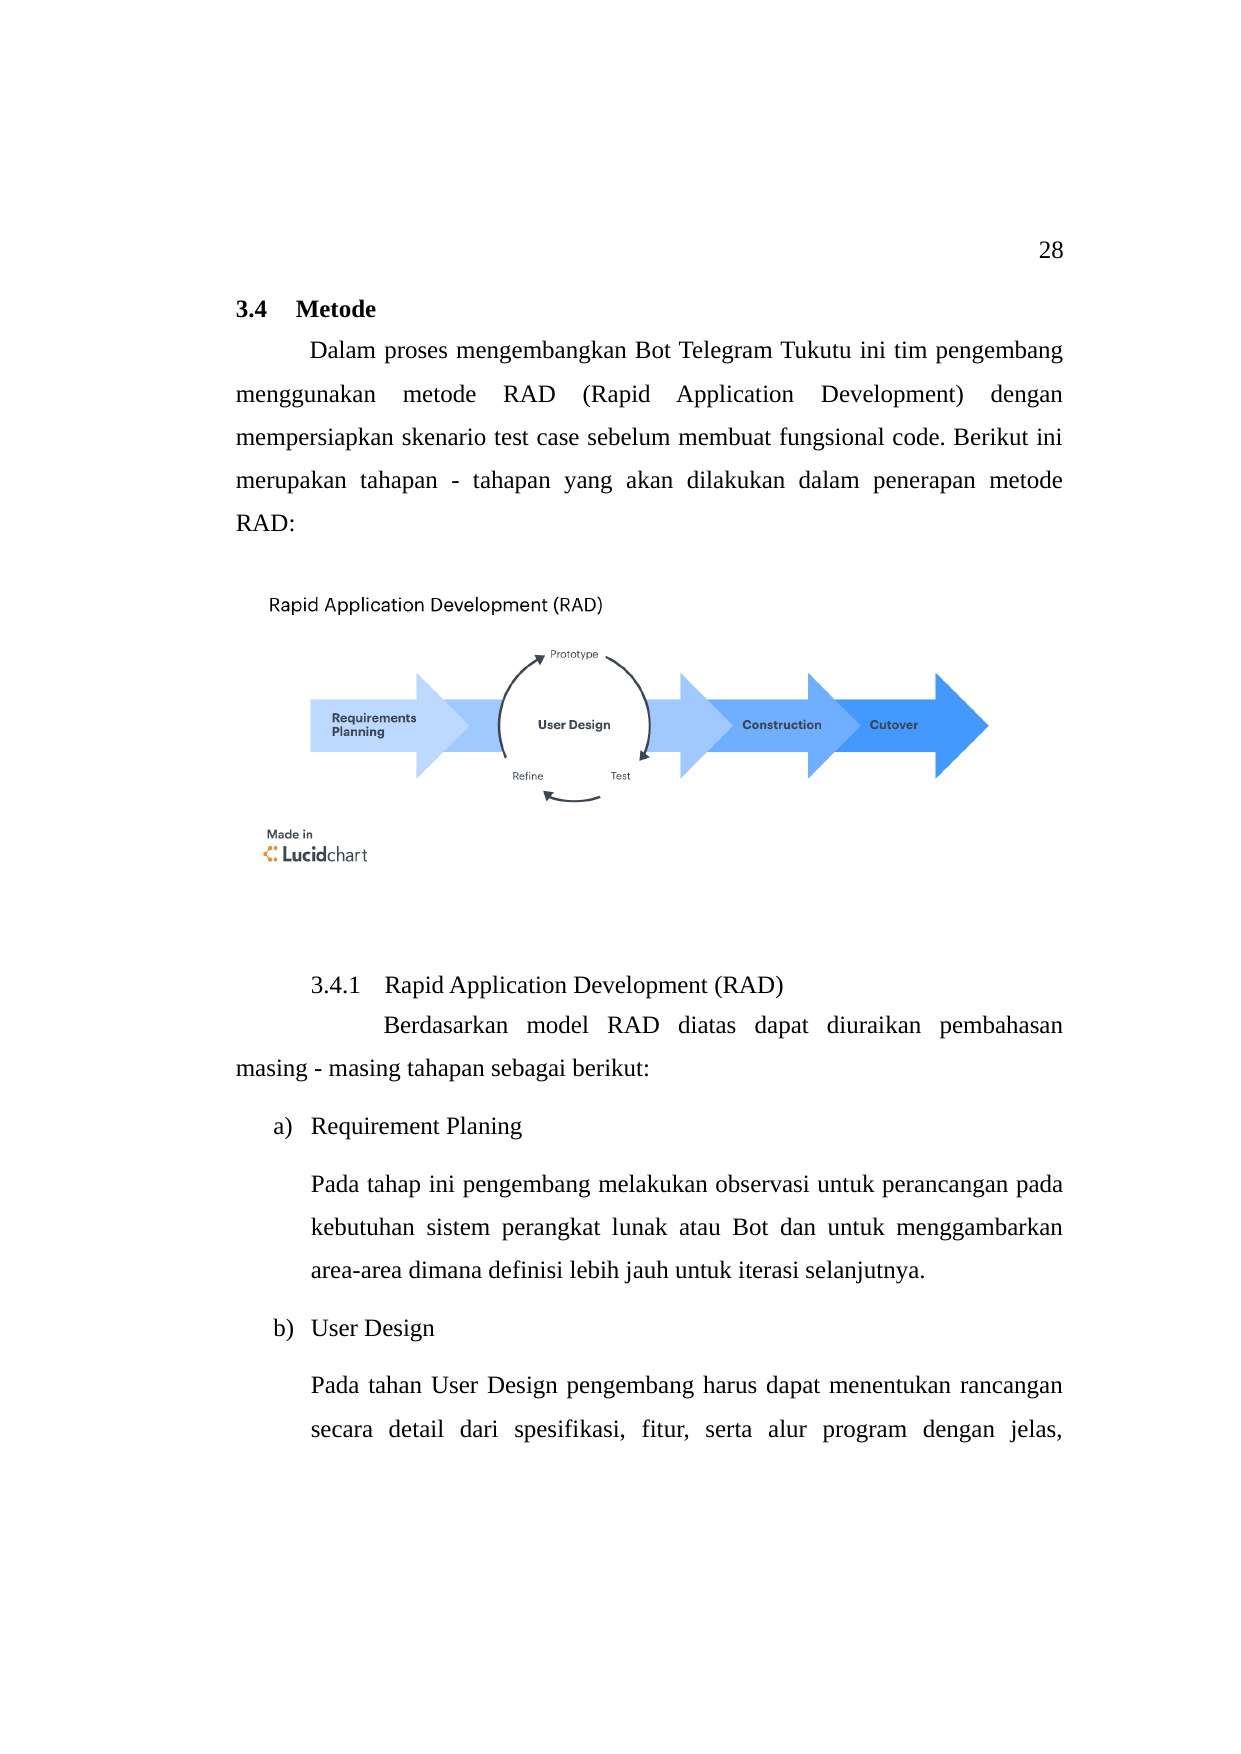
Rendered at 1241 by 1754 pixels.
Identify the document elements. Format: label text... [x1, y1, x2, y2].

subtitle Metode [236, 294, 1063, 323]
list Requirement Planing [273, 1111, 1063, 1140]
list Pada tahap ini pengembang melakukan observasi untuk perancangan pada kebutuhan sistem perangkat lunak atau Bot dan untuk menggambarkan area-area dimana definisi lebih jauh untuk iterasi selanjutnya. [273, 1169, 1063, 1284]
subtitle Rapid Application Development (RAD) [311, 970, 1063, 998]
list User Design [273, 1313, 1063, 1342]
picture [235, 565, 1064, 886]
list Pada tahan User Design pengembang harus dapat menentukan rancangan secara detail dari spesifikasi, fitur, serta alur program dengan jelas, [273, 1371, 1063, 1442]
text Dalam proses mengembangkan Bot Telegram Tukutu ini tim pengembang menggunakan metode RAD (Rapid Application Development) dengan mempersiapkan skenario test case sebelum membuat fungsional code. Berikut ini merupakan tahapan - tahapan yang akan dilakukan dalam penerapan metode RAD: [236, 336, 1063, 537]
text Berdasarkan model RAD diatas dapat diuraikan pembahasan masing - masing tahapan sebagai berikut: [236, 1010, 1063, 1082]
